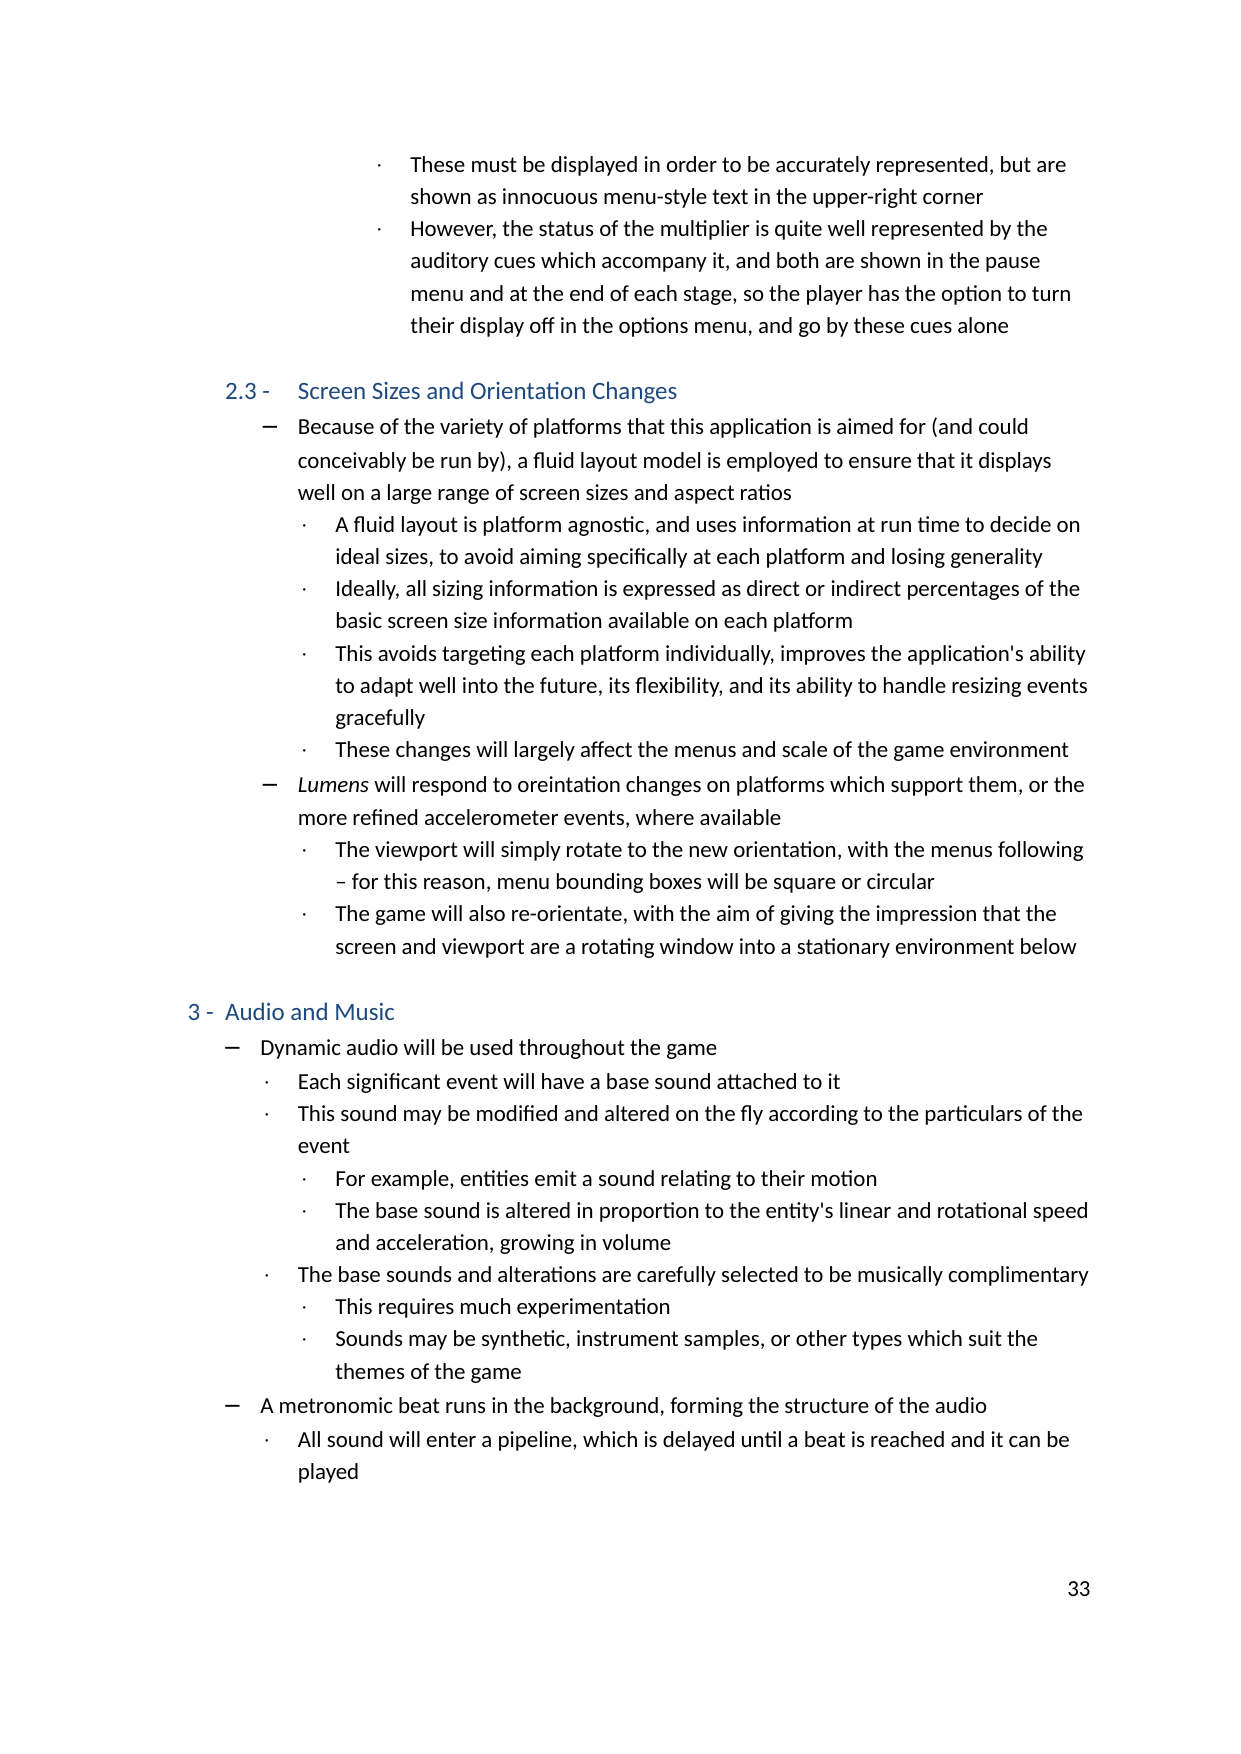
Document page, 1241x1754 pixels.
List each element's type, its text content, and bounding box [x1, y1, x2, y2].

list These changes will largely affect the menus and scale of the game environment [298, 735, 1090, 763]
list The game will also re-orientate, with the aim of giving the impression that the screen and viewport are a rotating window into a stationary environment below [298, 899, 1090, 960]
list Sounds may be synthetic, instrument samples, or other types which suit the themes of the game [298, 1324, 1090, 1385]
list Dynamic audio will be used throughout the game [223, 1031, 1090, 1062]
list The base sounds and alterations are carefully selected to be musically complimentary [260, 1260, 1090, 1288]
list This avoids targeting each platform individually, improves the application's ability to adapt well into the future, its flexibility, and its ability to handle resizing events gracefully [298, 639, 1090, 731]
list A metronomic beat runs in the background, forming the structure of the audio [223, 1389, 1090, 1420]
list Each significant event will have a base sound attached to it [260, 1067, 1090, 1095]
list Audio and Music [187, 996, 1090, 1027]
list Ideally, all sizing information is expressed as direct or indirect percentages of the basic screen size information available on each platform [298, 574, 1090, 635]
list A fluid layout is platform agnostic, and uses information at run time to decide on ideal sizes, to avoid aiming specifically at each platform and losing generality [298, 510, 1090, 570]
list The base sound is altered in proportion to the entity's linear and rotational speed and acceleration, growing in volume [298, 1196, 1090, 1256]
list This requires much experimentation [298, 1292, 1090, 1320]
list All sound will enter a pipeline, which is delayed until a beat is reached and it can be played [260, 1425, 1090, 1485]
list However, the status of the multiplier is quite well represented by the auditory cues which accompany it, and both are shown in the pause menu and at the end of each stage, so the player has the option to turn their display off in the options menu, and go by these cues alone [373, 214, 1090, 339]
list Lumens will respond to oreintation changes on platforms which support them, or the more refined accelerometer events, where available [260, 768, 1090, 831]
list These must be displayed in order to be accurately represented, but are shown as innocuous menu-style text in the upper-right corner [373, 150, 1090, 210]
list For example, entities emit a sound relating to their motion [298, 1164, 1090, 1192]
list The viewport will simply rotate to the new orientation, with the menus following – for this reason, menu bounding boxes will be square or circular [298, 835, 1090, 895]
list Screen Sizes and Orientation Changes [225, 375, 1090, 406]
list Because of the variety of platforms that this application is aimed for (and could conceivably be run by), a fluid layout model is employed to ensure that it displays well on a large range of screen sizes and aspect ratios [260, 410, 1090, 506]
list This sound may be modified and altered on the fly according to the particulars of the event [260, 1099, 1090, 1159]
